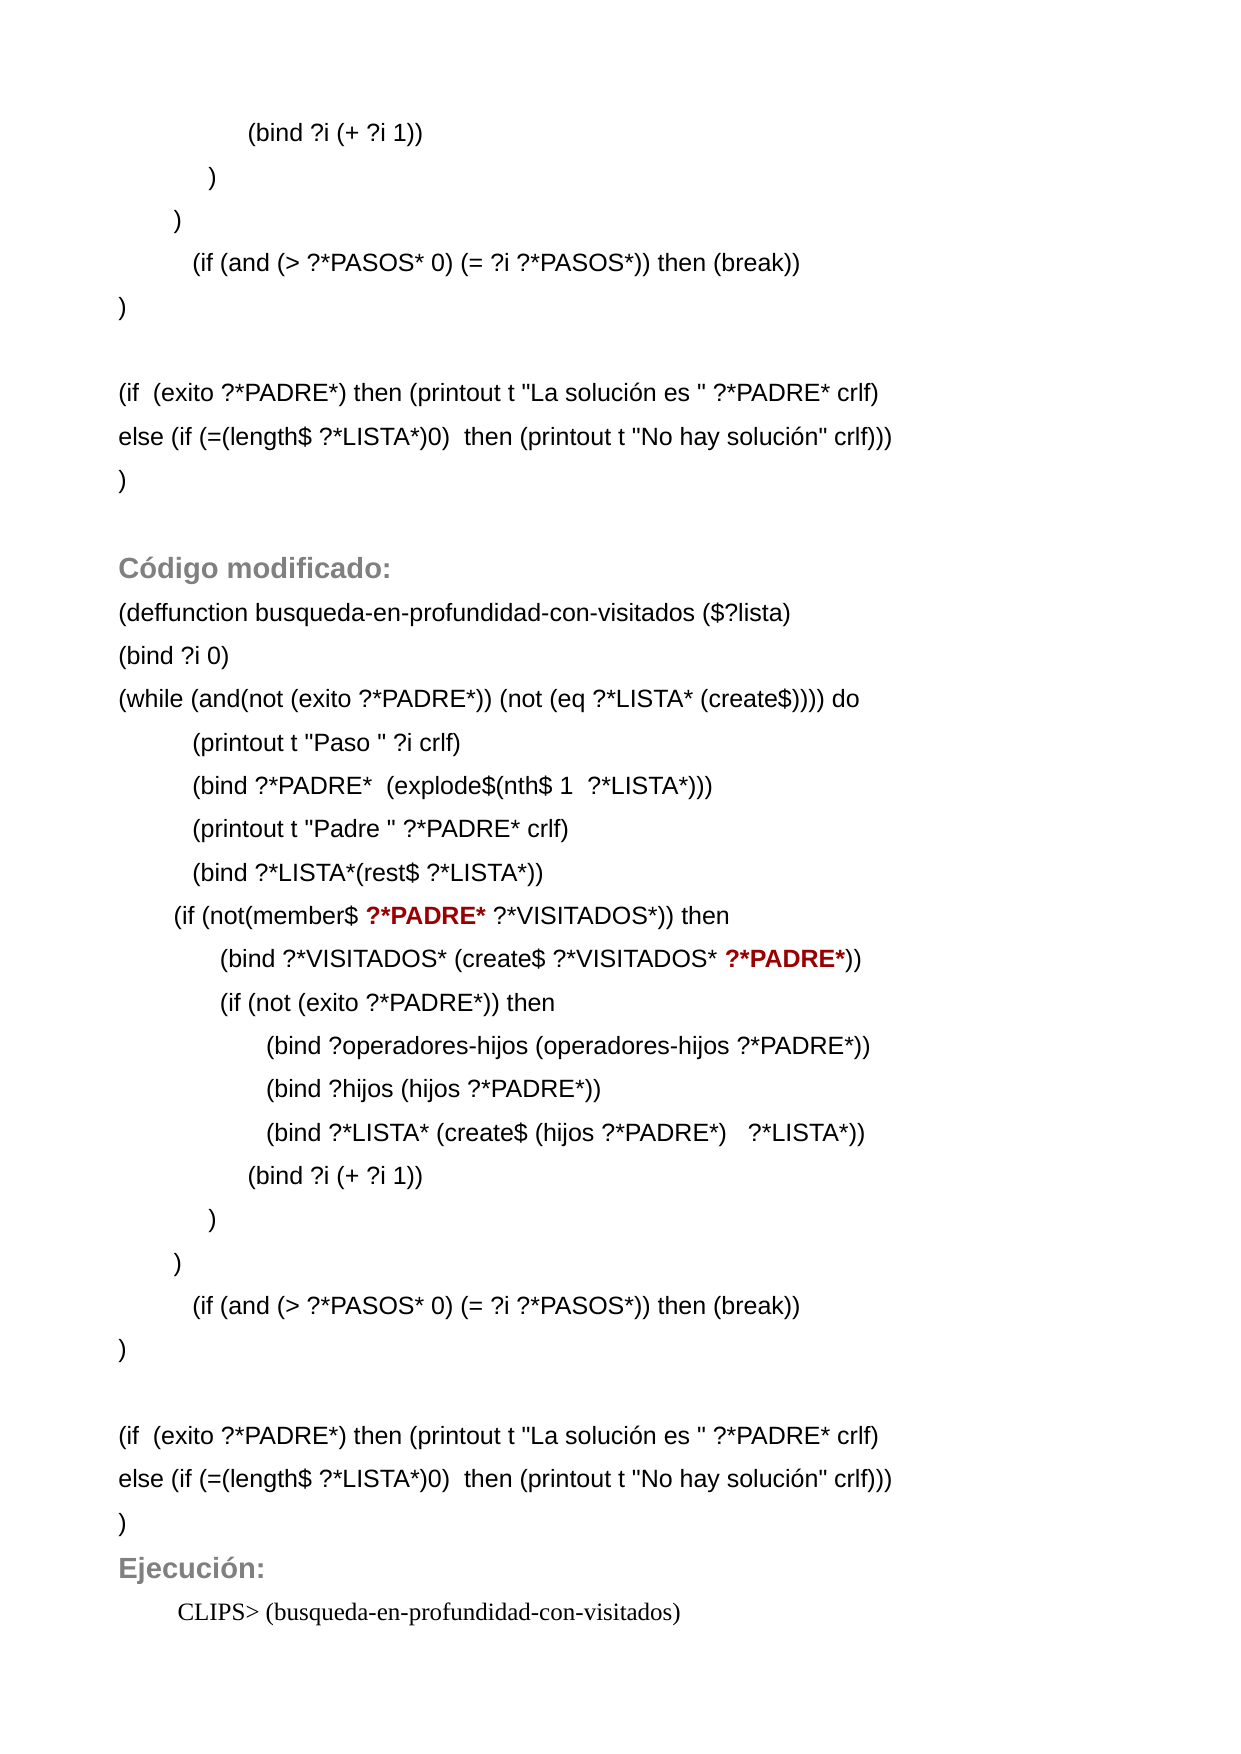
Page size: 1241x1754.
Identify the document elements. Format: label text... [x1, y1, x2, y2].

subtitle (if (exito ?*PADRE*) then (printout t "La solución es " ?*PADRE* crlf) [118, 378, 1122, 407]
subtitle (printout t "Paso " ?i crlf) [118, 727, 1122, 756]
subtitle Ejecución: [118, 1551, 1122, 1584]
subtitle (if (not (exito ?*PADRE*)) then [118, 987, 1122, 1016]
subtitle (bind ?i (+ ?i 1)) [118, 118, 1122, 147]
subtitle (bind ?i 0) [118, 641, 1122, 669]
subtitle (bind ?*LISTA* (create$ (hijos ?*PADRE*) ?*LISTA*)) [118, 1117, 1122, 1146]
subtitle (if (exito ?*PADRE*) then (printout t "La solución es " ?*PADRE* crlf) [118, 1421, 1122, 1449]
subtitle ) [118, 205, 1122, 233]
subtitle (while (and(not (exito ?*PADRE*)) (not (eq ?*LISTA* (create$)))) do [118, 684, 1122, 713]
subtitle (printout t "Padre " ?*PADRE* crlf) [118, 814, 1122, 843]
text CLIPS> (busqueda-en-profundidad-con-visitados) [177, 1597, 1063, 1626]
subtitle else (if (=(length$ ?*LISTA*)0) then (printout t "No hay solución" crlf))) [118, 421, 1122, 450]
subtitle (if (and (> ?*PASOS* 0) (= ?i ?*PASOS*)) then (break)) [118, 1291, 1122, 1319]
subtitle (bind ?hijos (hijos ?*PADRE*)) [118, 1074, 1122, 1103]
subtitle (if (not(member$ ?*PADRE* ?*VISITADOS*)) then [118, 901, 1122, 929]
subtitle ) [118, 291, 1122, 320]
subtitle (bind ?*LISTA*(rest$ ?*LISTA*)) [118, 857, 1122, 886]
subtitle (deffunction busqueda-en-profundidad-con-visitados ($?lista) [118, 597, 1122, 626]
subtitle ) [118, 465, 1122, 493]
subtitle (bind ?*VISITADOS* (create$ ?*VISITADOS* ?*PADRE*)) [118, 944, 1122, 973]
subtitle ) [118, 1204, 1122, 1233]
subtitle (bind ?*PADRE* (explode$(nth$ 1 ?*LISTA*))) [118, 771, 1122, 799]
subtitle ) [118, 1247, 1122, 1276]
subtitle ) [118, 1507, 1122, 1536]
subtitle (if (and (> ?*PASOS* 0) (= ?i ?*PASOS*)) then (break)) [118, 248, 1122, 277]
subtitle ) [118, 1334, 1122, 1363]
subtitle ) [118, 161, 1122, 190]
subtitle Código modificado: [118, 551, 1122, 585]
subtitle (bind ?i (+ ?i 1)) [118, 1161, 1122, 1189]
subtitle (bind ?operadores-hijos (operadores-hijos ?*PADRE*)) [118, 1031, 1122, 1059]
subtitle else (if (=(length$ ?*LISTA*)0) then (printout t "No hay solución" crlf))) [118, 1464, 1122, 1493]
